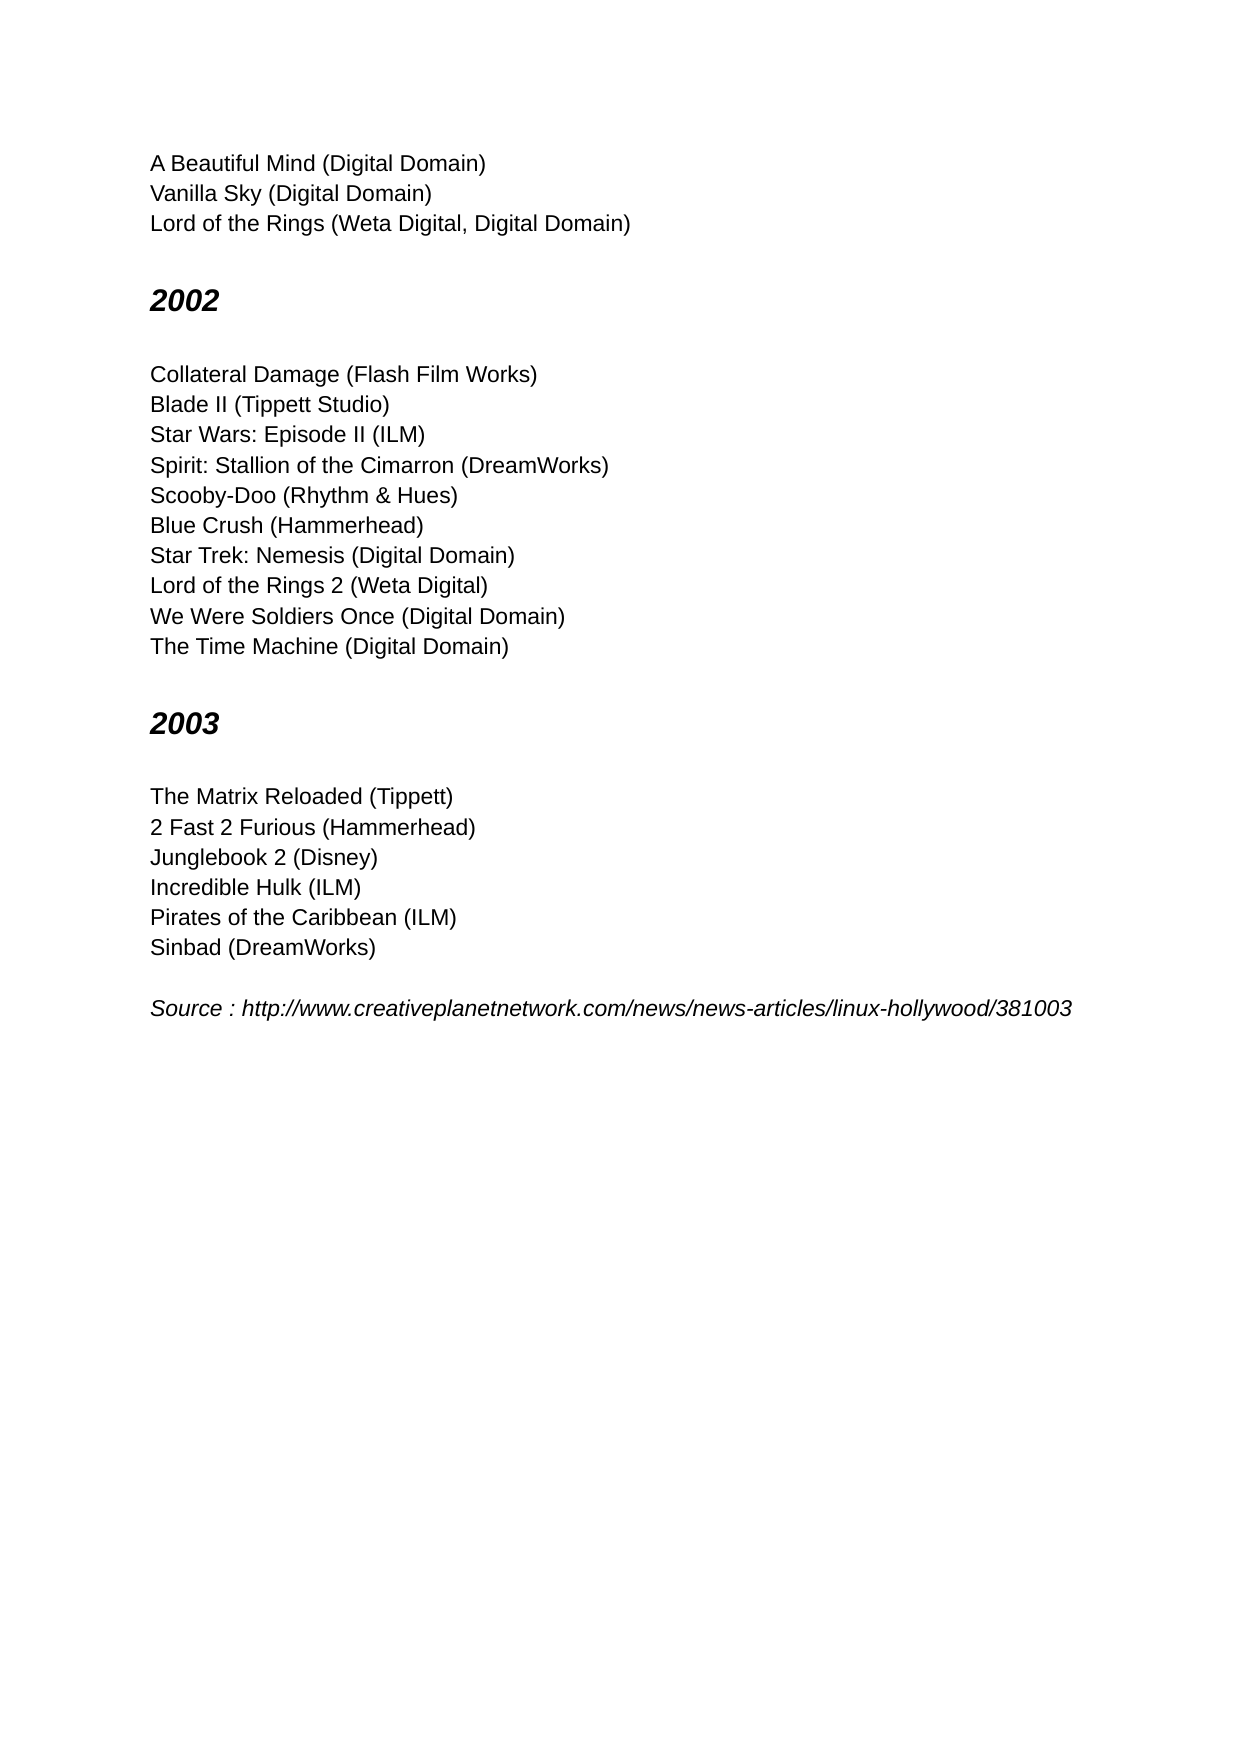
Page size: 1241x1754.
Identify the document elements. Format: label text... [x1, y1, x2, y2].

text Collateral Damage (Flash Film Works) [150, 361, 1090, 387]
text Blade II (Tippett Studio) [150, 391, 1090, 417]
text Star Wars: Episode II (ILM) [150, 421, 1090, 448]
text The Matrix Reloaded (Tippett) [150, 783, 1090, 810]
text Lord of the Rings 2 (Weta Digital) [150, 572, 1090, 599]
subtitle 2003 [150, 705, 1090, 741]
text Scooby-Doo (Rhythm & Hues) [150, 482, 1090, 508]
text Junglebook 2 (Disney) [150, 844, 1090, 870]
text Spirit: Stallion of the Cimarron (DreamWorks) [150, 452, 1090, 478]
text Sinbad (DreamWorks) [150, 934, 1090, 961]
text Star Trek: Nemesis (Digital Domain) [150, 542, 1090, 568]
text Blue Crush (Hammerhead) [150, 512, 1090, 538]
text We Were Soldiers Once (Digital Domain) [150, 603, 1090, 629]
subtitle 2002 [150, 282, 1090, 318]
text Incredible Hulk (ILM) [150, 874, 1090, 900]
text Source : http://www.creativeplanetnetwork.com/news/news-articles/linux-hollywood/381003 [150, 995, 1090, 1021]
text Lord of the Rings (Weta Digital, Digital Domain) [150, 210, 1090, 237]
text Vanilla Sky (Digital Domain) [150, 180, 1090, 207]
text Pirates of the Caribbean (ILM) [150, 904, 1090, 931]
text The Time Machine (Digital Domain) [150, 633, 1090, 659]
text 2 Fast 2 Furious (Hammerhead) [150, 813, 1090, 840]
text A Beautiful Mind (Digital Domain) [150, 150, 1090, 176]
